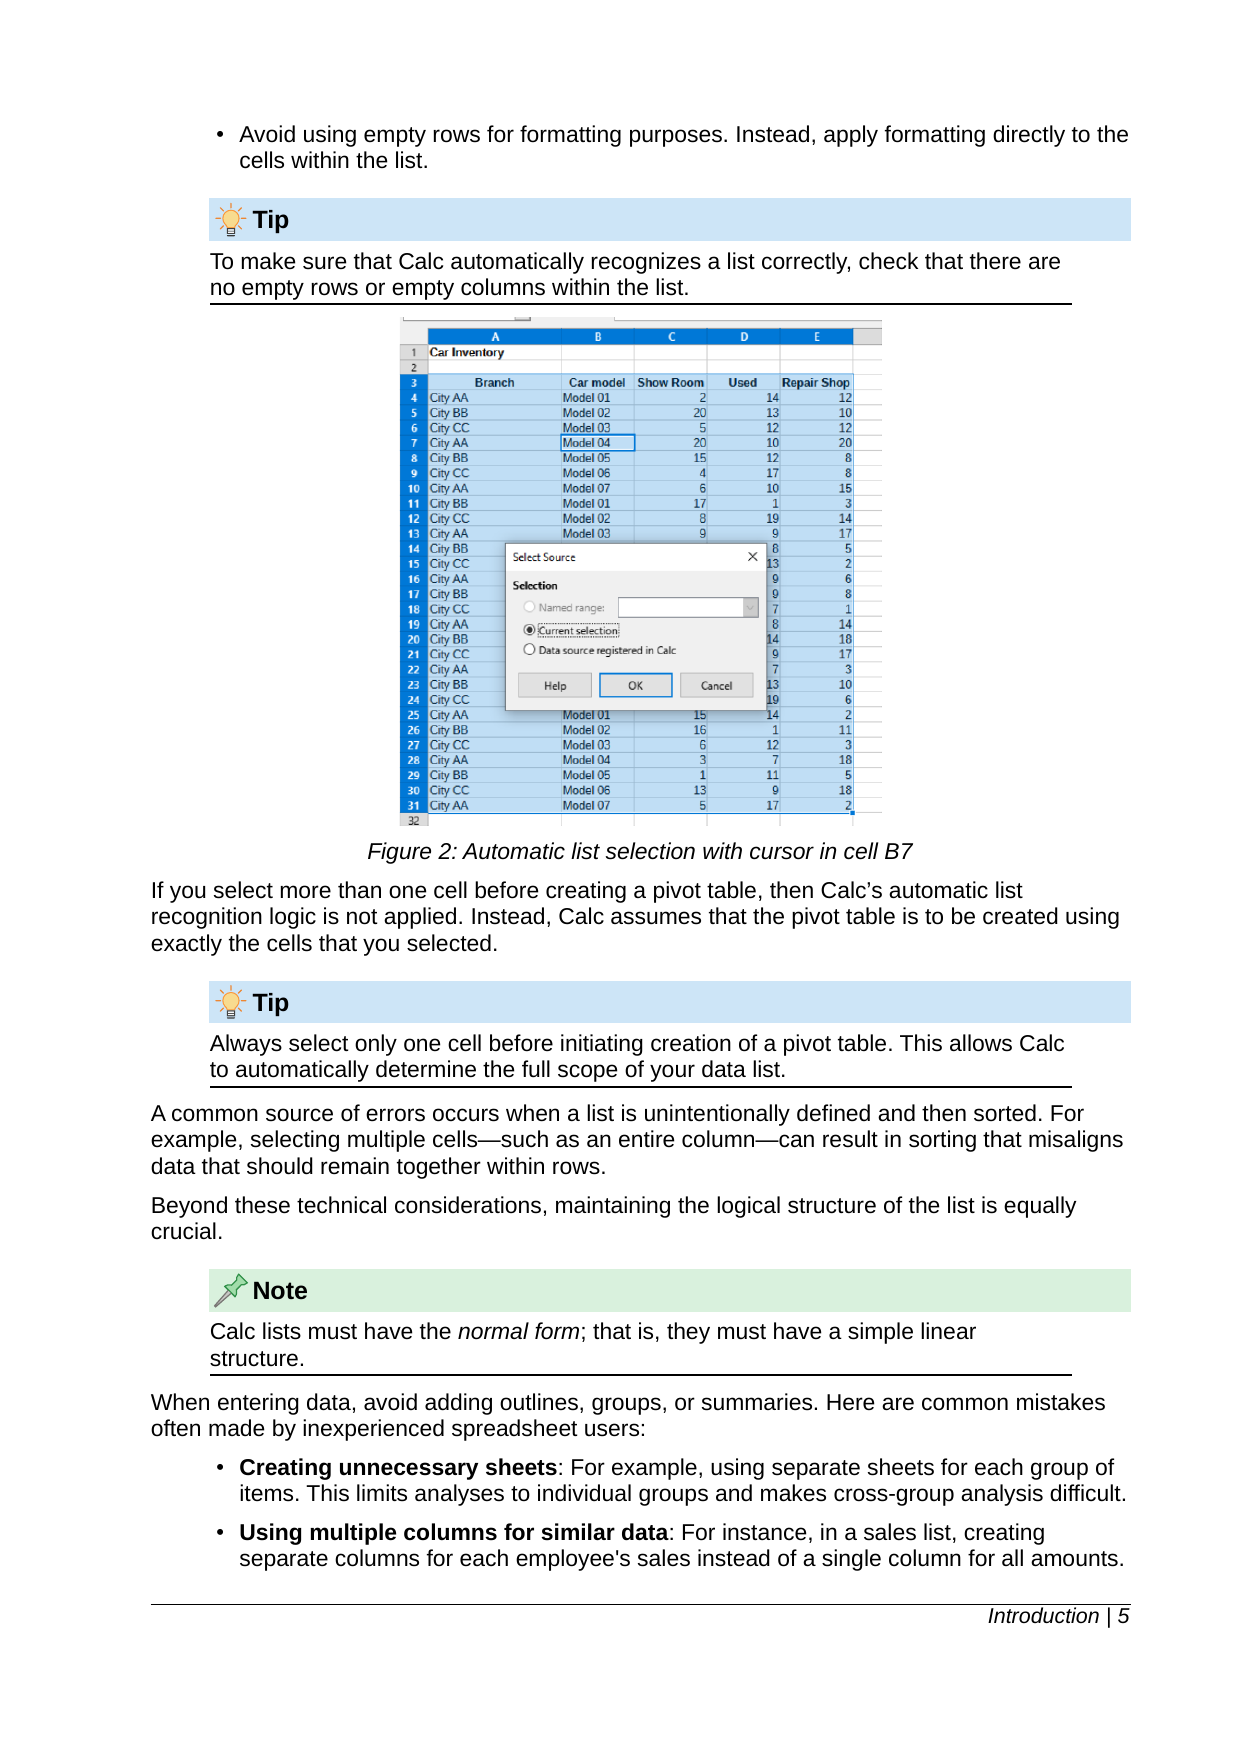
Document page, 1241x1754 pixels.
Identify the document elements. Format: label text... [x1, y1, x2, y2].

subtitle Tip [252, 981, 1131, 1023]
text A common source of errors occurs when a list is unintentionally defined and then sorted. For example, selecting multiple cells—such as an entire column—can result in sorting that misaligns data that should remain together within rows. [151, 1100, 1131, 1179]
list Creating unnecessary sheets: For example, using separate sheets for each group of items. This limits analyses to individual groups and makes cross-group analysis difficult. [224, 1454, 1131, 1506]
text If you select more than one cell before creating a pivot table, then Calc’s automatic list recognition logic is not applied. Instead, Calc assumes that the pivot table is to be created using exactly the cells that you selected. [151, 877, 1131, 956]
list Avoid using empty rows for formatting purposes. Instead, apply formatting directly to the cells within the list. [224, 121, 1131, 174]
text To make sure that Calc automatically recognizes a list correctly, check that there are no empty rows or empty columns within the list. [209, 248, 1072, 305]
subtitle Tip [209, 198, 1131, 241]
subtitle Note [209, 1269, 1131, 1312]
list Using multiple columns for similar data: For instance, in a sales list, creating separate columns for each employee's sales instead of a single column for all amounts. [224, 1519, 1131, 1572]
text Calc lists must have the normal form; that is, they must have a simple linear structure. [209, 1318, 1072, 1376]
picture [399, 317, 882, 826]
text Beyond these technical considerations, maintaining the logical structure of the list is equally crucial. [151, 1192, 1131, 1244]
text Figure 2: Automatic list selection with cursor in cell B7 [367, 838, 915, 864]
list When entering data, avoid adding outlines, groups, or summaries. Here are common mistakes often made by inexperienced spreadsheet users: [151, 1388, 1131, 1441]
text Always select only one cell before initiating creation of a pivot table. This allows Calc to automatically determine the full scope of your data list. [209, 1030, 1072, 1088]
